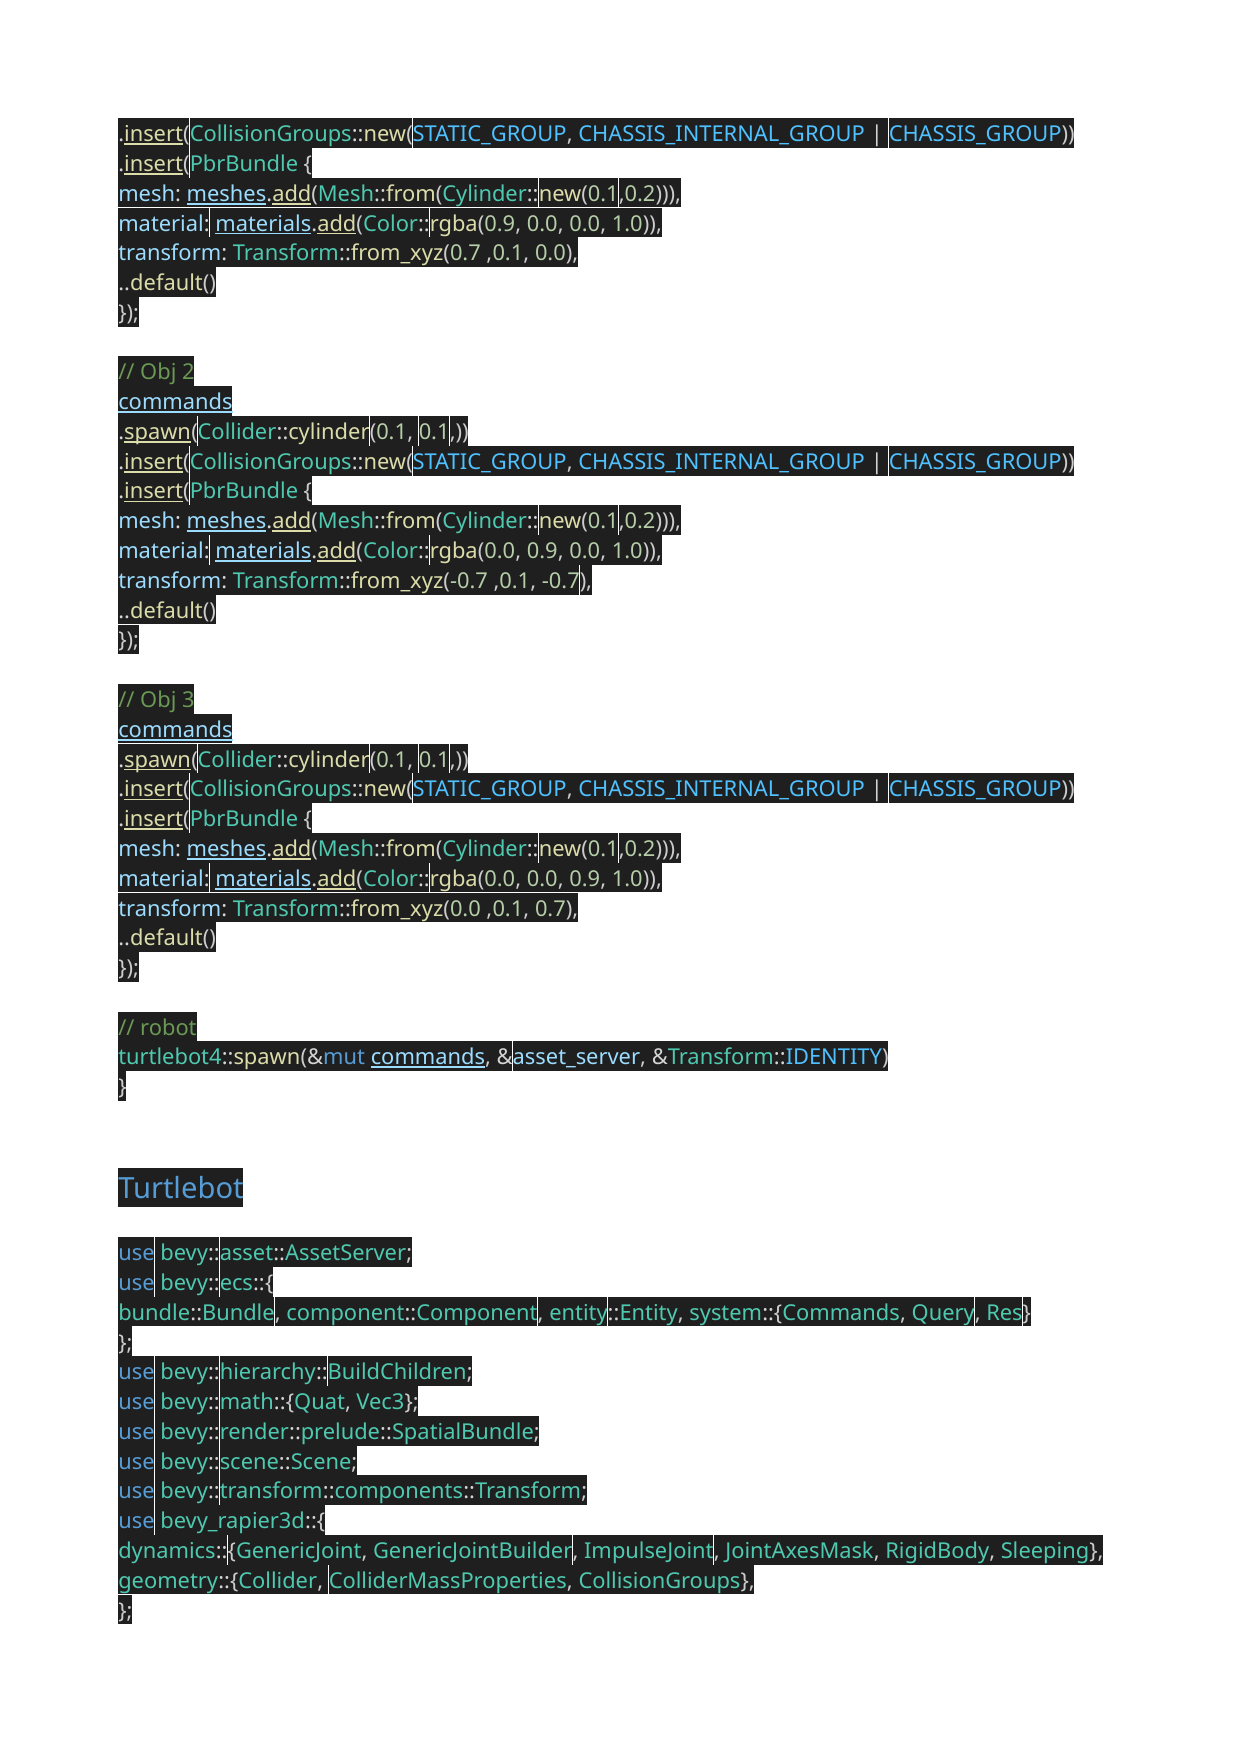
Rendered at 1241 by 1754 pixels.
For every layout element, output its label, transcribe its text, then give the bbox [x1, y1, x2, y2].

text .spawn(Collider::cylinder(0.1, 0.1,)) [118, 416, 1122, 446]
text use bevy_rapier3d::{ [118, 1505, 1122, 1535]
text use bevy::ecs::{ [118, 1267, 1122, 1297]
text use bevy::render::prelude::SpatialBundle; [118, 1416, 1122, 1446]
text dynamics::{GenericJoint, GenericJointBuilder, ImpulseJoint, JointAxesMask, RigidBody, Sleeping}, [118, 1535, 1122, 1565]
text .insert(CollisionGroups::new(STATIC_GROUP, CHASSIS_INTERNAL_GROUP | CHASSIS_GROUP)) [118, 118, 1122, 148]
text .insert(PbrBundle { [118, 148, 1122, 178]
text commands [118, 386, 1122, 416]
text use bevy::math::{Quat, Vec3}; [118, 1386, 1122, 1416]
text use bevy::asset::AssetServer; [118, 1237, 1122, 1267]
text transform: Transform::from_xyz(-0.7 ,0.1, -0.7), [118, 565, 1122, 595]
text // Obj 2 [118, 356, 1122, 386]
text }); [118, 297, 1122, 327]
text .insert(CollisionGroups::new(STATIC_GROUP, CHASSIS_INTERNAL_GROUP | CHASSIS_GROUP)) [118, 446, 1122, 476]
text geometry::{Collider, ColliderMassProperties, CollisionGroups}, [118, 1565, 1122, 1594]
text use bevy::hierarchy::BuildChildren; [118, 1356, 1122, 1386]
text use bevy::scene::Scene; [118, 1446, 1122, 1475]
text turtlebot4::spawn(&mut commands, &asset_server, &Transform::IDENTITY) [118, 1041, 1122, 1071]
text }); [118, 952, 1122, 982]
text ..default() [118, 267, 1122, 297]
text bundle::Bundle, component::Component, entity::Entity, system::{Commands, Query, Res} [118, 1297, 1122, 1326]
text } [118, 1071, 1122, 1101]
text }; [118, 1326, 1122, 1356]
text commands [118, 714, 1122, 743]
text }); [118, 624, 1122, 654]
text use bevy::transform::components::Transform; [118, 1475, 1122, 1505]
text material: materials.add(Color::rgba(0.9, 0.0, 0.0, 1.0)), [118, 207, 1122, 237]
text ..default() [118, 595, 1122, 624]
text mesh: meshes.add(Mesh::from(Cylinder::new(0.1,0.2))), [118, 833, 1122, 863]
text .spawn(Collider::cylinder(0.1, 0.1,)) [118, 743, 1122, 773]
text mesh: meshes.add(Mesh::from(Cylinder::new(0.1,0.2))), [118, 178, 1122, 207]
text mesh: meshes.add(Mesh::from(Cylinder::new(0.1,0.2))), [118, 505, 1122, 535]
text material: materials.add(Color::rgba(0.0, 0.0, 0.9, 1.0)), [118, 863, 1122, 892]
text .insert(PbrBundle { [118, 803, 1122, 833]
text material: materials.add(Color::rgba(0.0, 0.9, 0.0, 1.0)), [118, 535, 1122, 565]
text // Obj 3 [118, 684, 1122, 714]
text .insert(CollisionGroups::new(STATIC_GROUP, CHASSIS_INTERNAL_GROUP | CHASSIS_GROUP)) [118, 773, 1122, 803]
text }; [118, 1594, 1122, 1624]
text transform: Transform::from_xyz(0.7 ,0.1, 0.0), [118, 237, 1122, 267]
text transform: Transform::from_xyz(0.0 ,0.1, 0.7), [118, 892, 1122, 922]
text .insert(PbrBundle { [118, 476, 1122, 505]
text ..default() [118, 922, 1122, 952]
text // robot [118, 1012, 1122, 1041]
text Turtlebot [118, 1138, 1122, 1237]
